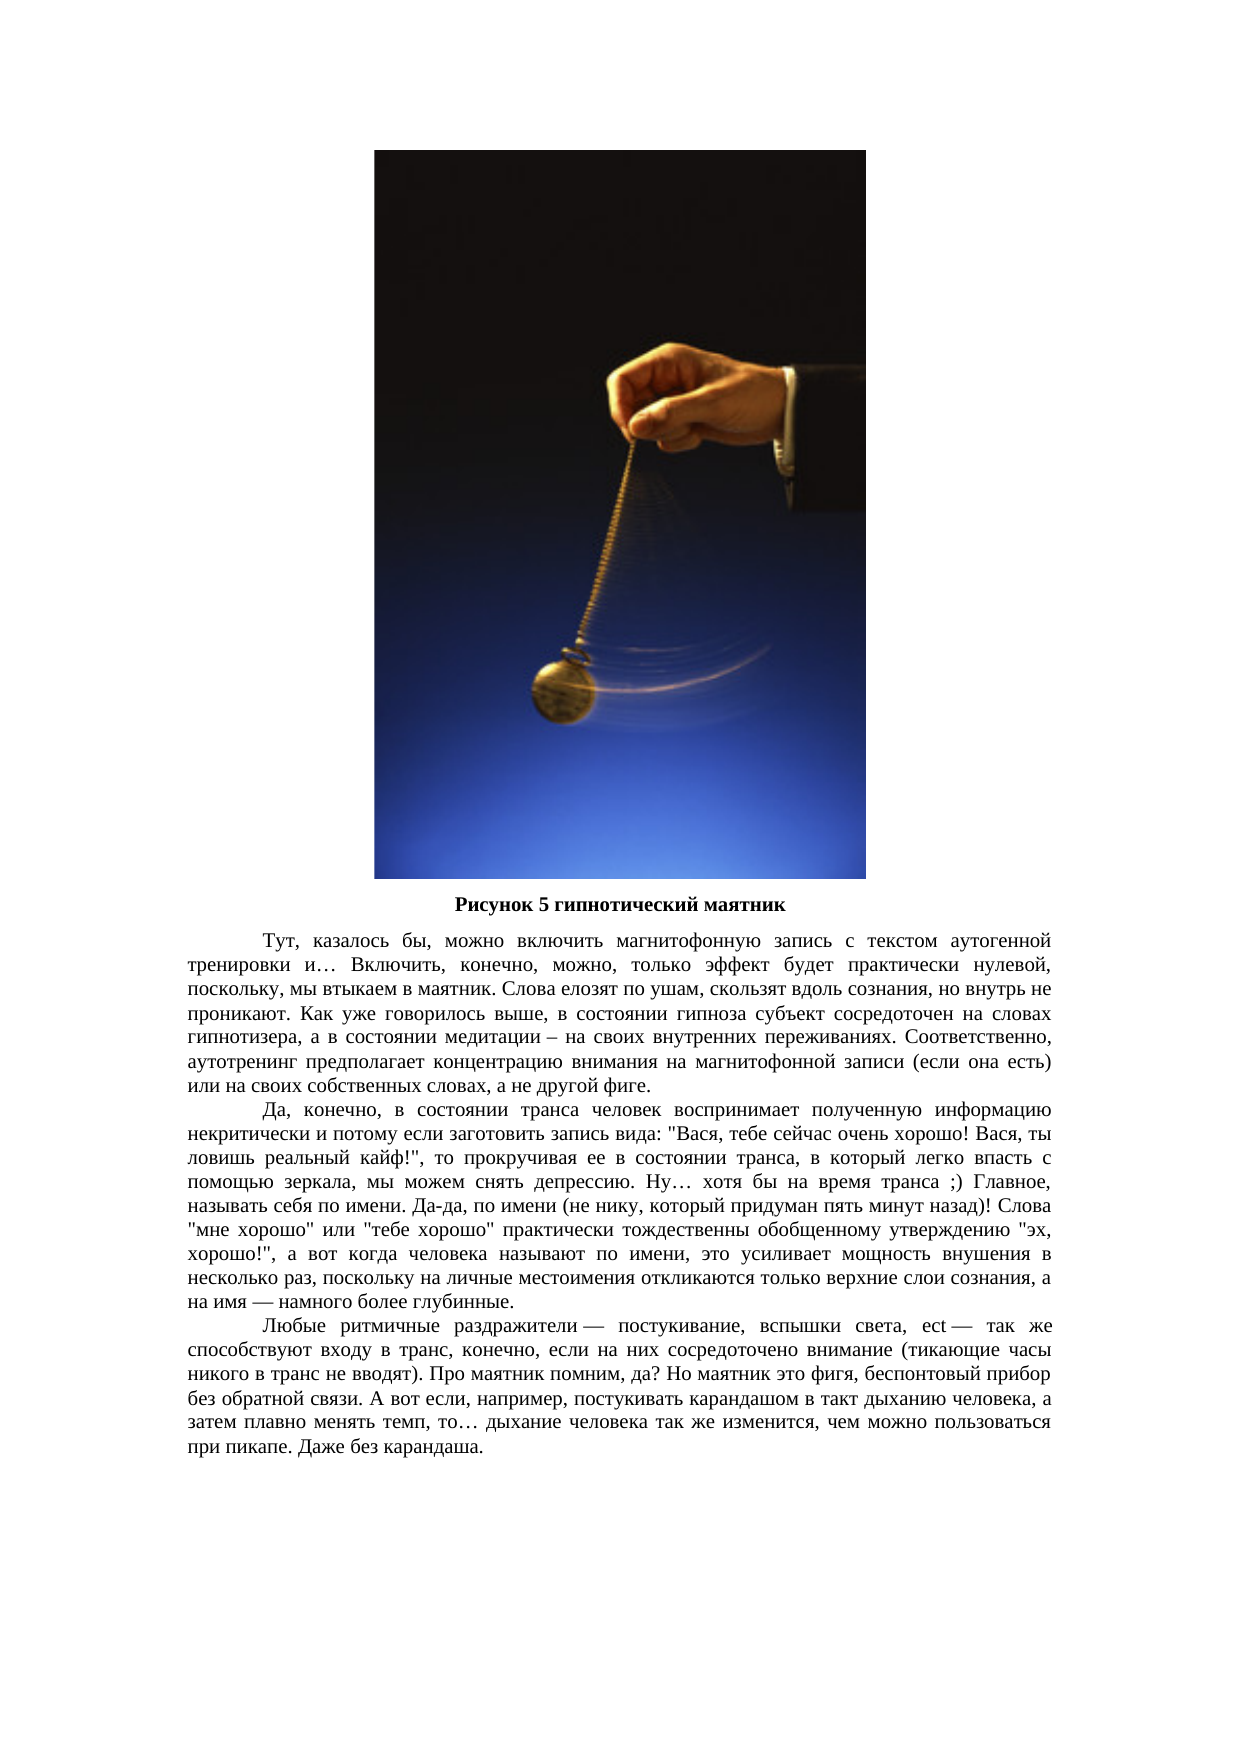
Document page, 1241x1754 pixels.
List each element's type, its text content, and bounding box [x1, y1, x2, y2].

text Любые ритмичные раздражители — постукивание, вспышки света, ect — так же способствуют входу в транс, конечно, если на них сосредоточено внимание (тикающие часы никого в транс не вводят). Про маятник помним, да? Но маятник это фигя, беспонтовый прибор без обратной связи. А вот если, например, постукивать карандашом в такт дыханию человека, а затем плавно менять темп, то… дыхание человека так же изменится, чем можно пользоваться при пикапе. Даже без карандаша. [187, 1313, 1053, 1458]
picture [374, 150, 866, 879]
text Тут, казалось бы, можно включить магнитофонную запись с текстом аутогенной тренировки и… Включить, конечно, можно, только эффект будет практически нулевой, поскольку, мы втыкаем в маятник. Слова елозят по ушам, скользят вдоль сознания, но внутрь не проникают. Как уже говорилось выше, в состоянии гипноза субъект сосредоточен на словах гипнотизера, а в состоянии медитации – на своих внутренних переживаниях. Соответственно, аутотренинг предполагает концентрацию внимания на магнитофонной записи (если она есть) или на своих собственных словах, а не другой фиге. [187, 928, 1053, 1097]
text Да, конечно, в состоянии транса человек воспринимает полученную информацию некритически и потому если заготовить запись вида: "Вася, тебе сейчас очень хорошо! Вася, ты ловишь реальный кайф!", то прокручивая ее в состоянии транса, в который легко впасть с помощью зеркала, мы можем снять депрессию. Ну… хотя бы на время транса ;) Главное, называть себя по имени. Да-да, по имени (не нику, который придуман пять минут назад)! Слова "мне хорошо" или "тебе хорошо" практически тождественны обобщенному утверждению "эх, хорошо!", а вот когда человека называют по имени, это усиливает мощность внушения в несколько раз, поскольку на личные местоимения откликаются только верхние слои сознания, а на имя — намного более глубинные. [187, 1097, 1053, 1313]
text Рисунок 5 гипнотический маятник [187, 892, 1053, 916]
